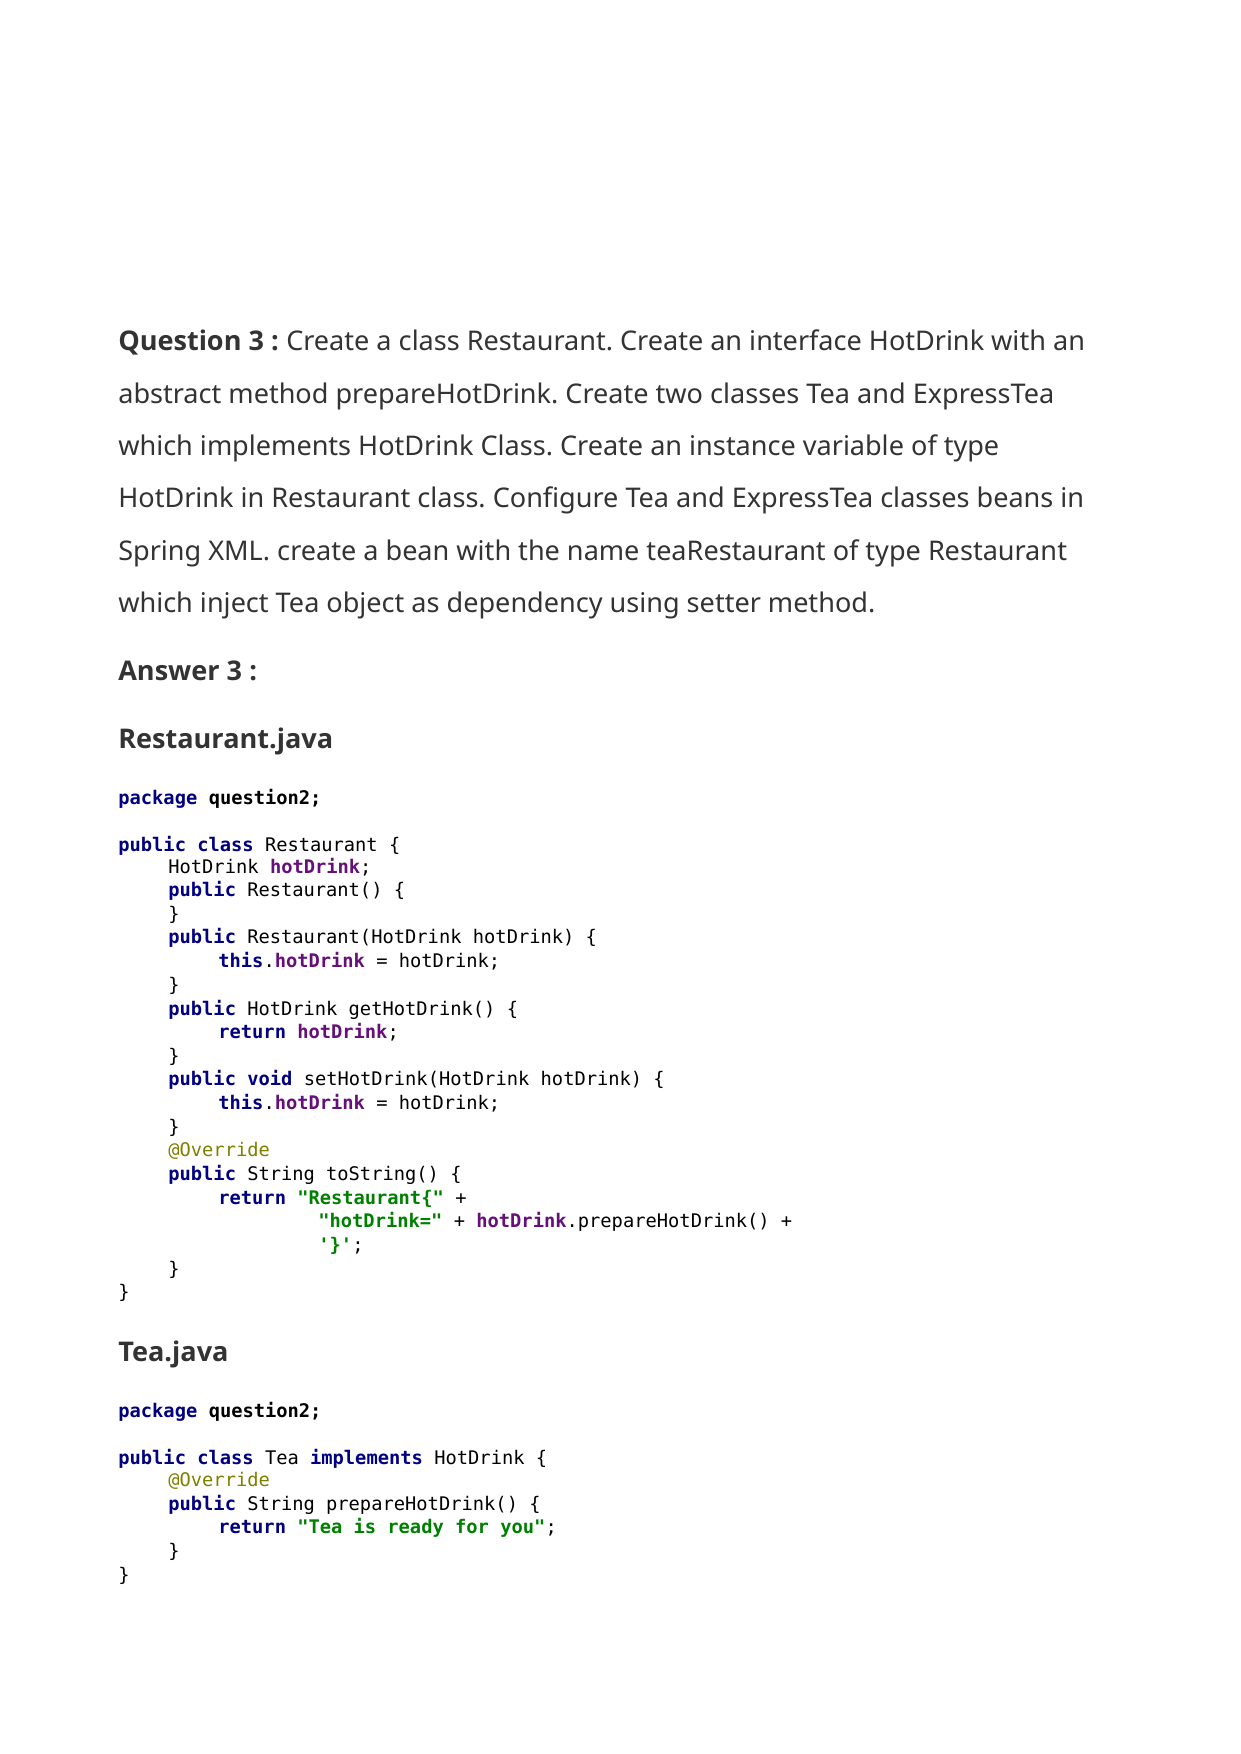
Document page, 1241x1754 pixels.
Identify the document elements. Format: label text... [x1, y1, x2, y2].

text public HotDrink getHotDrink() { [118, 997, 1122, 1021]
text this.hotDrink = hotDrink; [118, 1092, 1122, 1116]
text } [118, 1564, 1122, 1586]
text public String prepareHotDrink() { [118, 1493, 1122, 1516]
text package question2; [118, 1401, 1122, 1422]
text } [118, 974, 1122, 997]
text } [118, 1281, 1122, 1303]
text public class Tea implements HotDrink { [118, 1447, 1122, 1469]
text Restaurant.java [118, 719, 1122, 756]
text } [118, 1540, 1122, 1564]
text public String toString() { [118, 1163, 1122, 1187]
text } [118, 903, 1122, 927]
text @Override [118, 1469, 1122, 1493]
text this.hotDrink = hotDrink; [118, 950, 1122, 974]
text HotDrink hotDrink; [118, 856, 1122, 879]
text return hotDrink; [118, 1021, 1122, 1045]
text public Restaurant() { [118, 879, 1122, 903]
text public Restaurant(HotDrink hotDrink) { [118, 927, 1122, 950]
text '}'; [118, 1234, 1122, 1258]
text public class Restaurant { [118, 834, 1122, 856]
text Answer 3 : [118, 651, 1122, 688]
text } [118, 1258, 1122, 1281]
text public void setHotDrink(HotDrink hotDrink) { [118, 1068, 1122, 1092]
text "hotDrink=" + hotDrink.prepareHotDrink() + [118, 1210, 1122, 1234]
text package question2; [118, 787, 1122, 809]
text Tea.java [118, 1333, 1122, 1369]
text Question 3 : Create a class Restaurant. Create an interface HotDrink with an abstract method prepareHotDrink. Create two classes Tea and ExpressTea which implements HotDrink Class. Create an instance variable of type HotDrink in Restaurant class. Configure Tea and ExpressTea classes beans in Spring XML. create a bean with the name teaRestaurant of type Restaurant which inject Tea object as dependency using setter method. [118, 322, 1122, 620]
text return "Tea is ready for you"; [118, 1516, 1122, 1540]
text } [118, 1116, 1122, 1139]
text return "Restaurant{" + [118, 1187, 1122, 1210]
text } [118, 1045, 1122, 1068]
text @Override [118, 1139, 1122, 1163]
